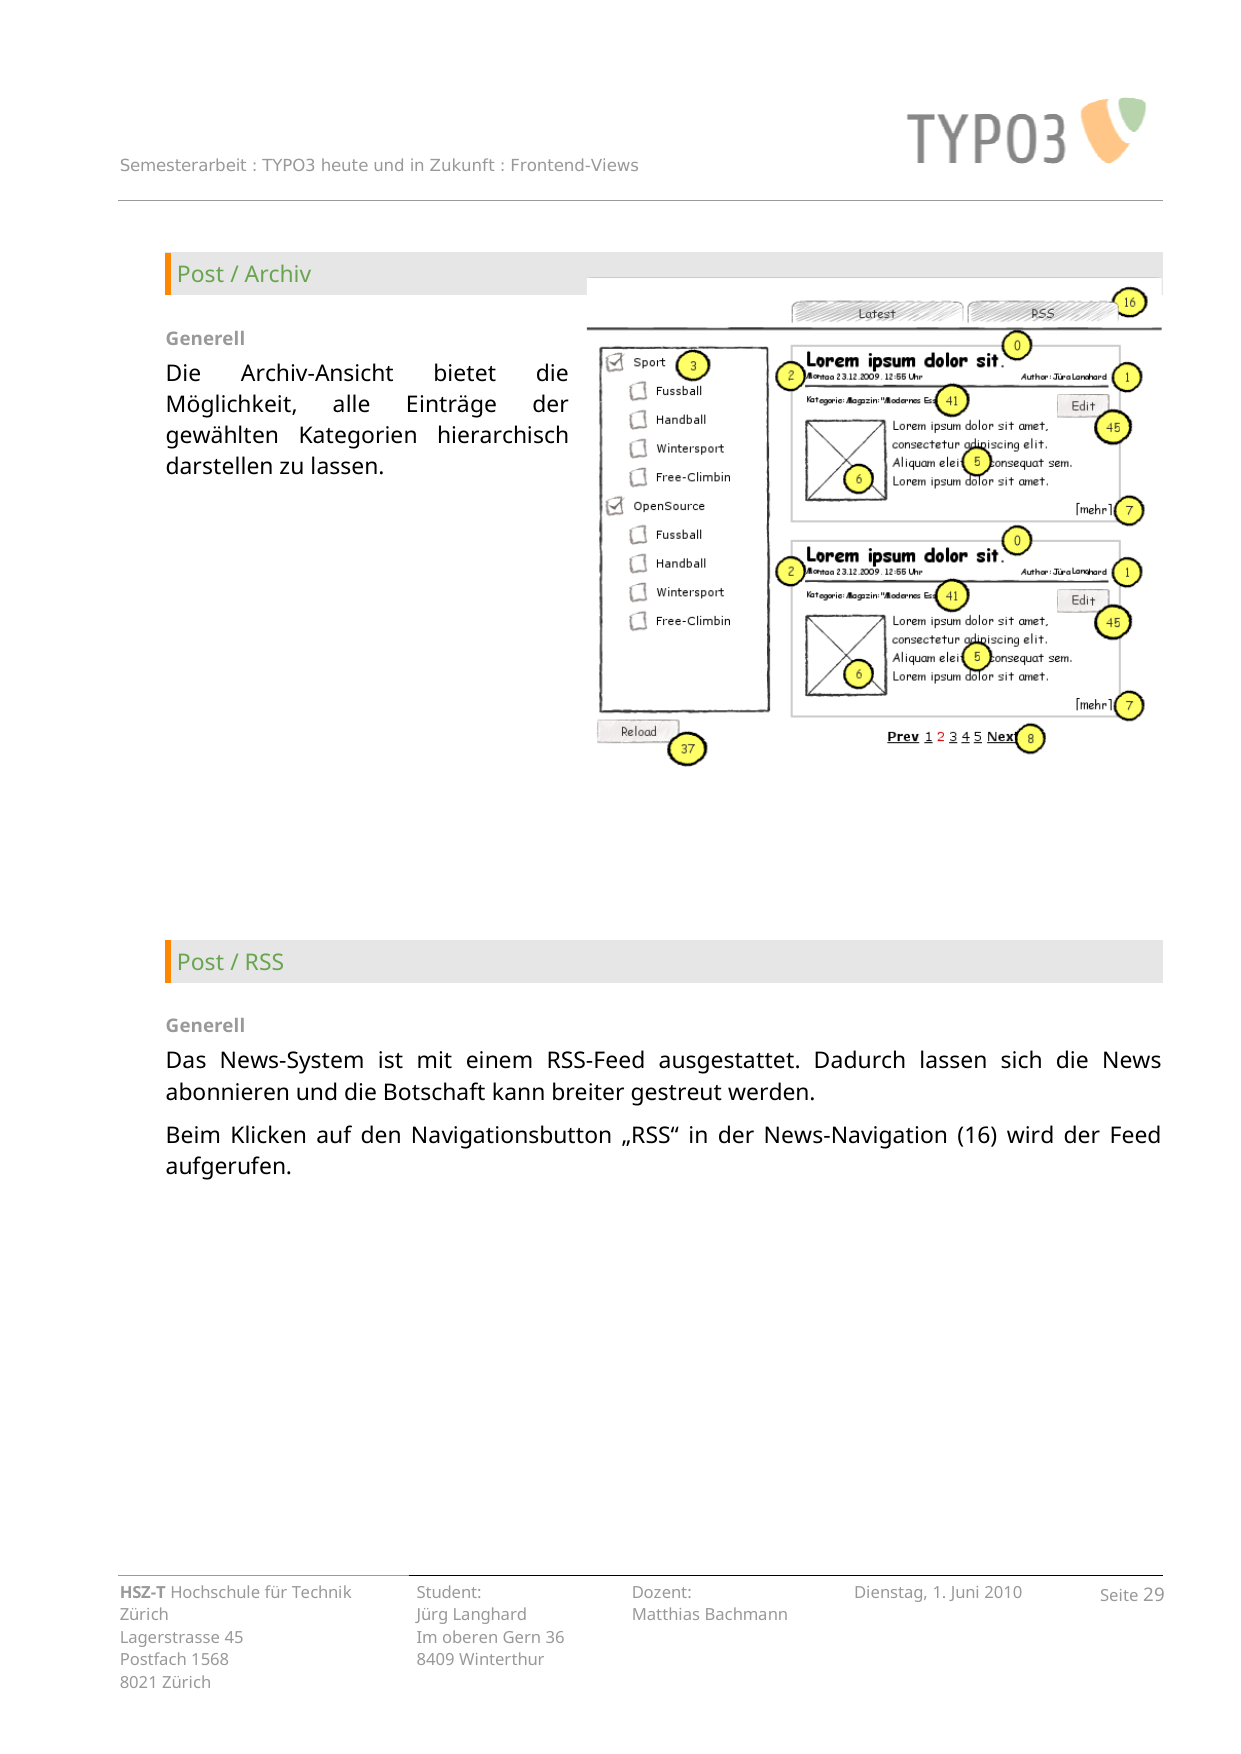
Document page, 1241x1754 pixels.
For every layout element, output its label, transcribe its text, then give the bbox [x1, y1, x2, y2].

text Die Archiv-Ansicht bietet die Möglichkeit, alle Einträge der gewählten Kategorien hierarchisch darstellen zu lassen. [165, 357, 586, 481]
subtitle Post / RSS [171, 940, 1163, 983]
picture [870, 65, 1149, 195]
subtitle Generell [165, 1012, 1163, 1038]
subtitle Post / Archiv [165, 252, 1163, 295]
text Beim Klicken auf den Navigationsbutton „RSS“ in der News-Navigation (16) wird der Feed aufgerufen. [165, 1119, 1163, 1181]
subtitle Generell [165, 325, 586, 351]
text Das News-System ist mit einem RSS-Feed ausgestattet. Dadurch lassen sich die News abonnieren und die Botschaft kann breiter gestreut werden. [165, 1044, 1163, 1106]
picture [586, 277, 1162, 774]
